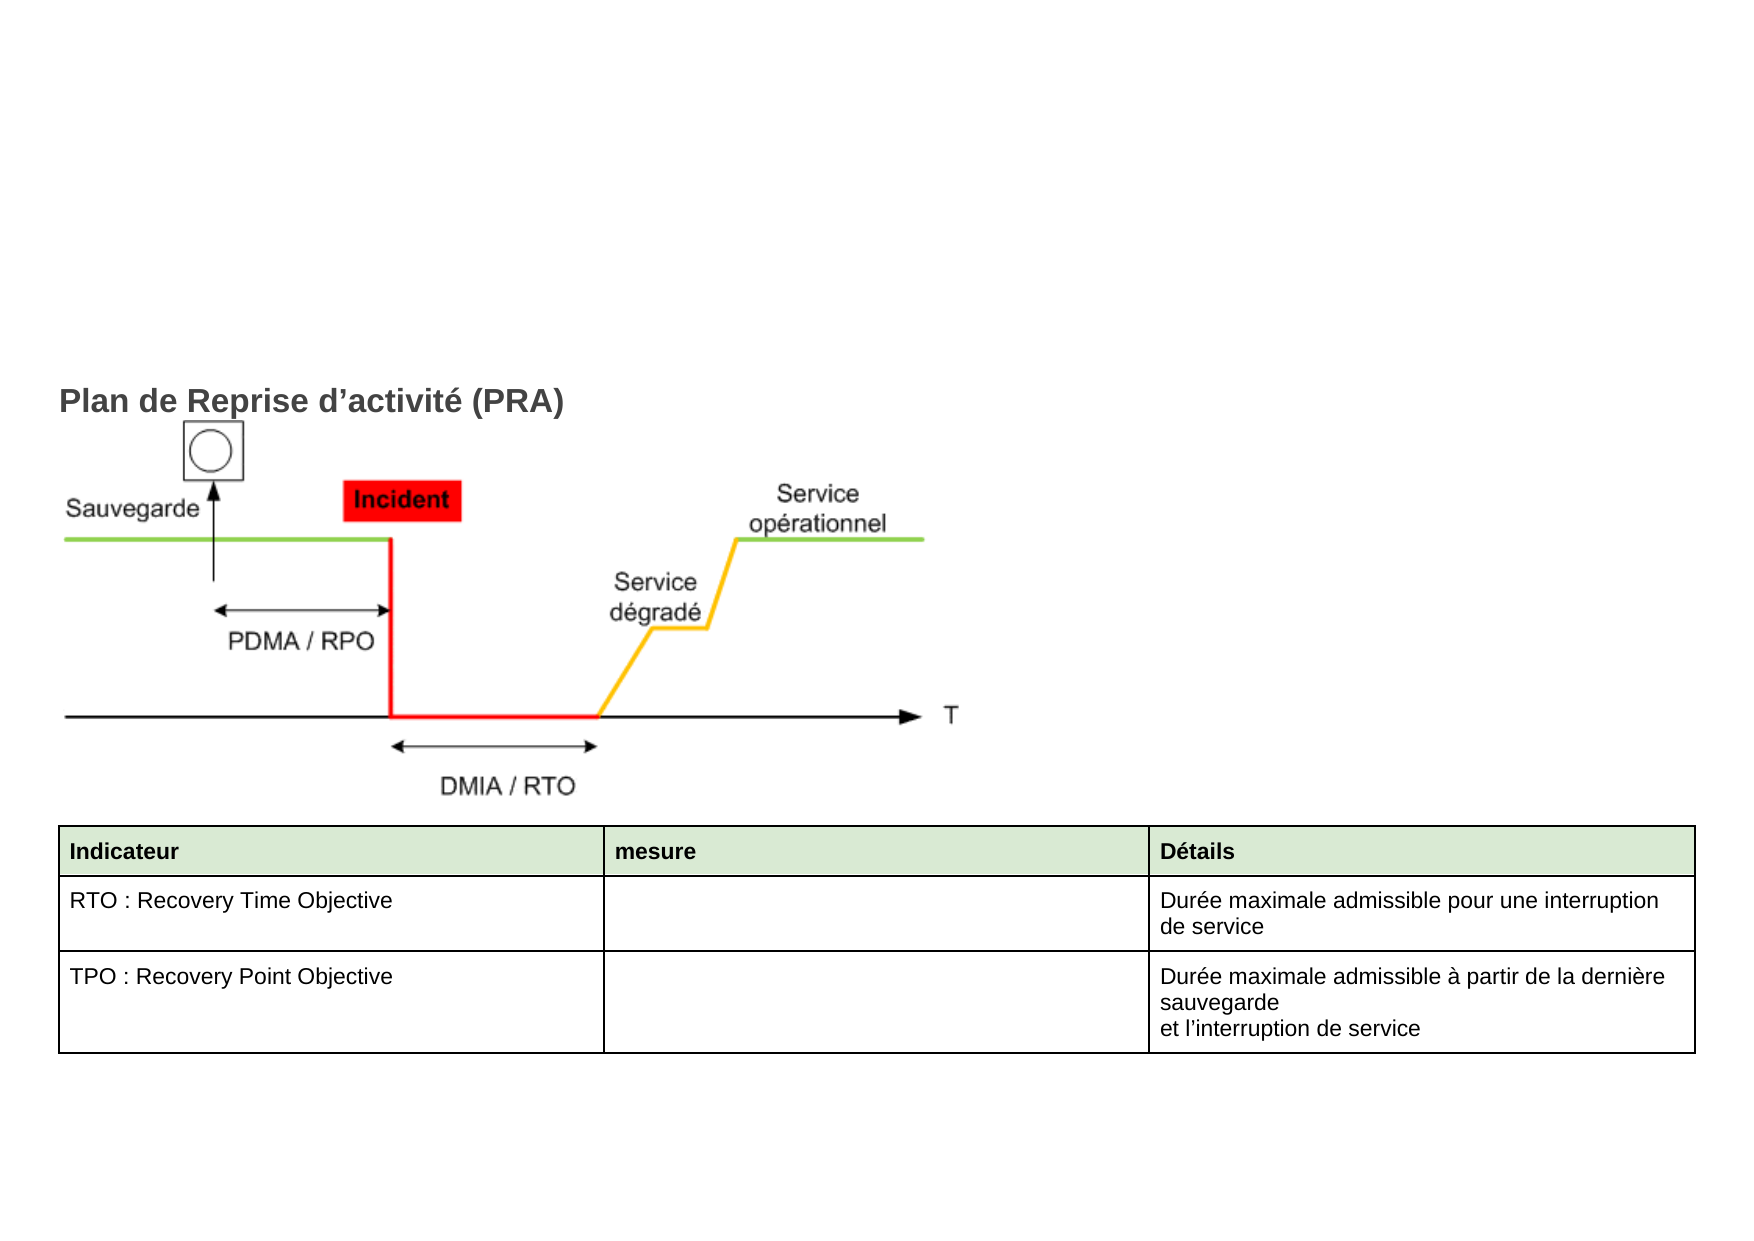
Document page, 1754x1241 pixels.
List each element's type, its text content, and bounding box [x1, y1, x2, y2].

table_cell Durée maximale admissible pour une interruption de service [1150, 877, 1694, 950]
table_header Indicateur [60, 827, 603, 874]
table_cell Durée maximale admissible à partir de la dernière sauvegarde et l’interruption de service [1150, 952, 1694, 1052]
table_header mesure [605, 827, 1148, 874]
subtitle Plan de Reprise d’activité (PRA) [59, 381, 1695, 419]
table_cell RTO : Recovery Time Objective [60, 877, 603, 950]
table_cell [605, 877, 1148, 950]
table_header Détails [1150, 827, 1694, 874]
table_cell TPO : Recovery Point Objective [60, 952, 603, 1052]
picture [63, 420, 959, 802]
table_cell [605, 952, 1148, 1052]
